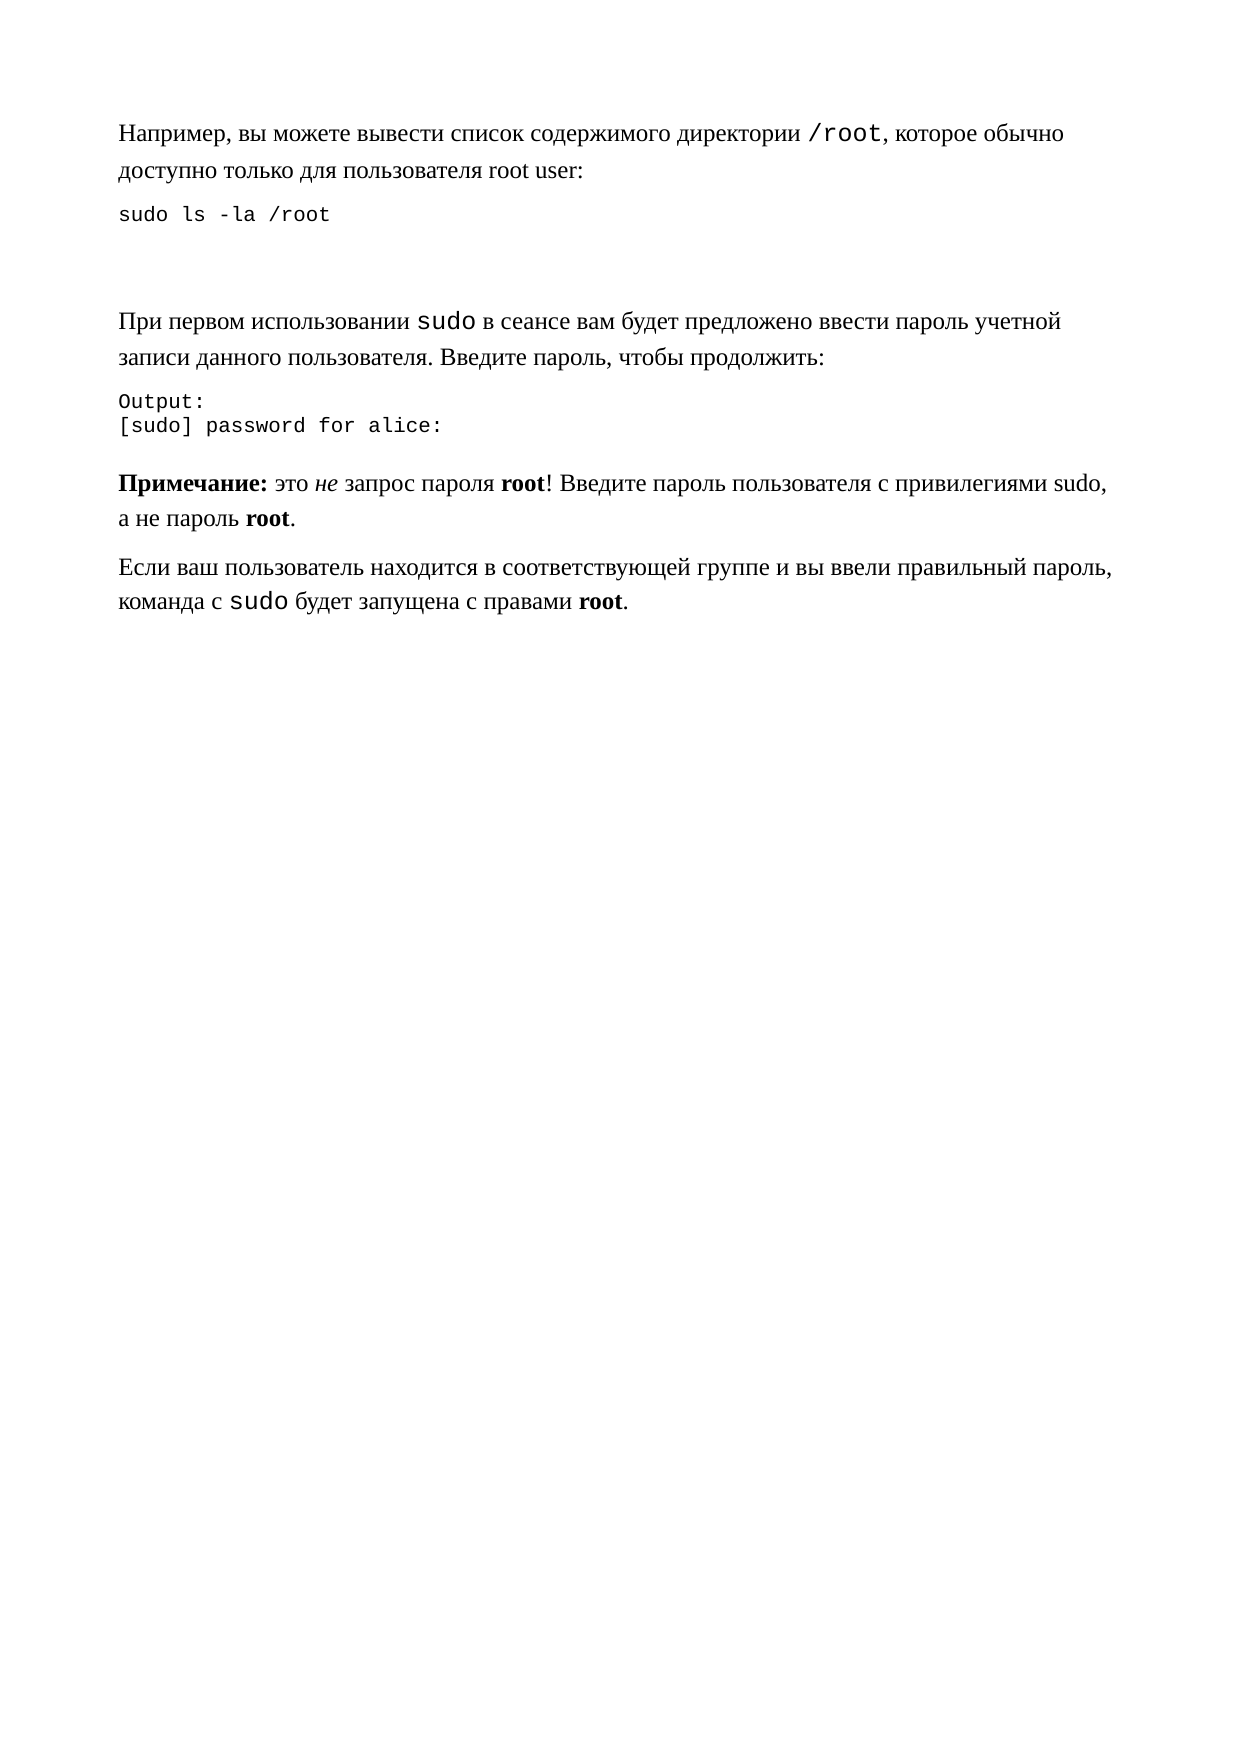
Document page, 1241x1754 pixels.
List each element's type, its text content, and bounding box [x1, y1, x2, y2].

text При первом использовании sudo в сеансе вам будет предложено ввести пароль учетной записи данного пользователя. Введите пароль, чтобы продолжить: [118, 306, 1122, 371]
text [sudo] password for alice: [118, 415, 1122, 439]
text Если ваш пользователь находится в соответствующей группе и вы ввели правильный пароль, команда с sudo будет запущена с правами root. [118, 552, 1122, 617]
text Например, вы можете вывести список содержимого директории /root, которое обычно доступно только для пользователя root user: [118, 118, 1122, 183]
text Примечание: это не запрос пароля root! Введите пароль пользователя с привилегиями sudo, а не пароль root. [118, 468, 1122, 532]
text sudo ls -la /root [118, 204, 1122, 227]
text Output: [118, 392, 1122, 415]
